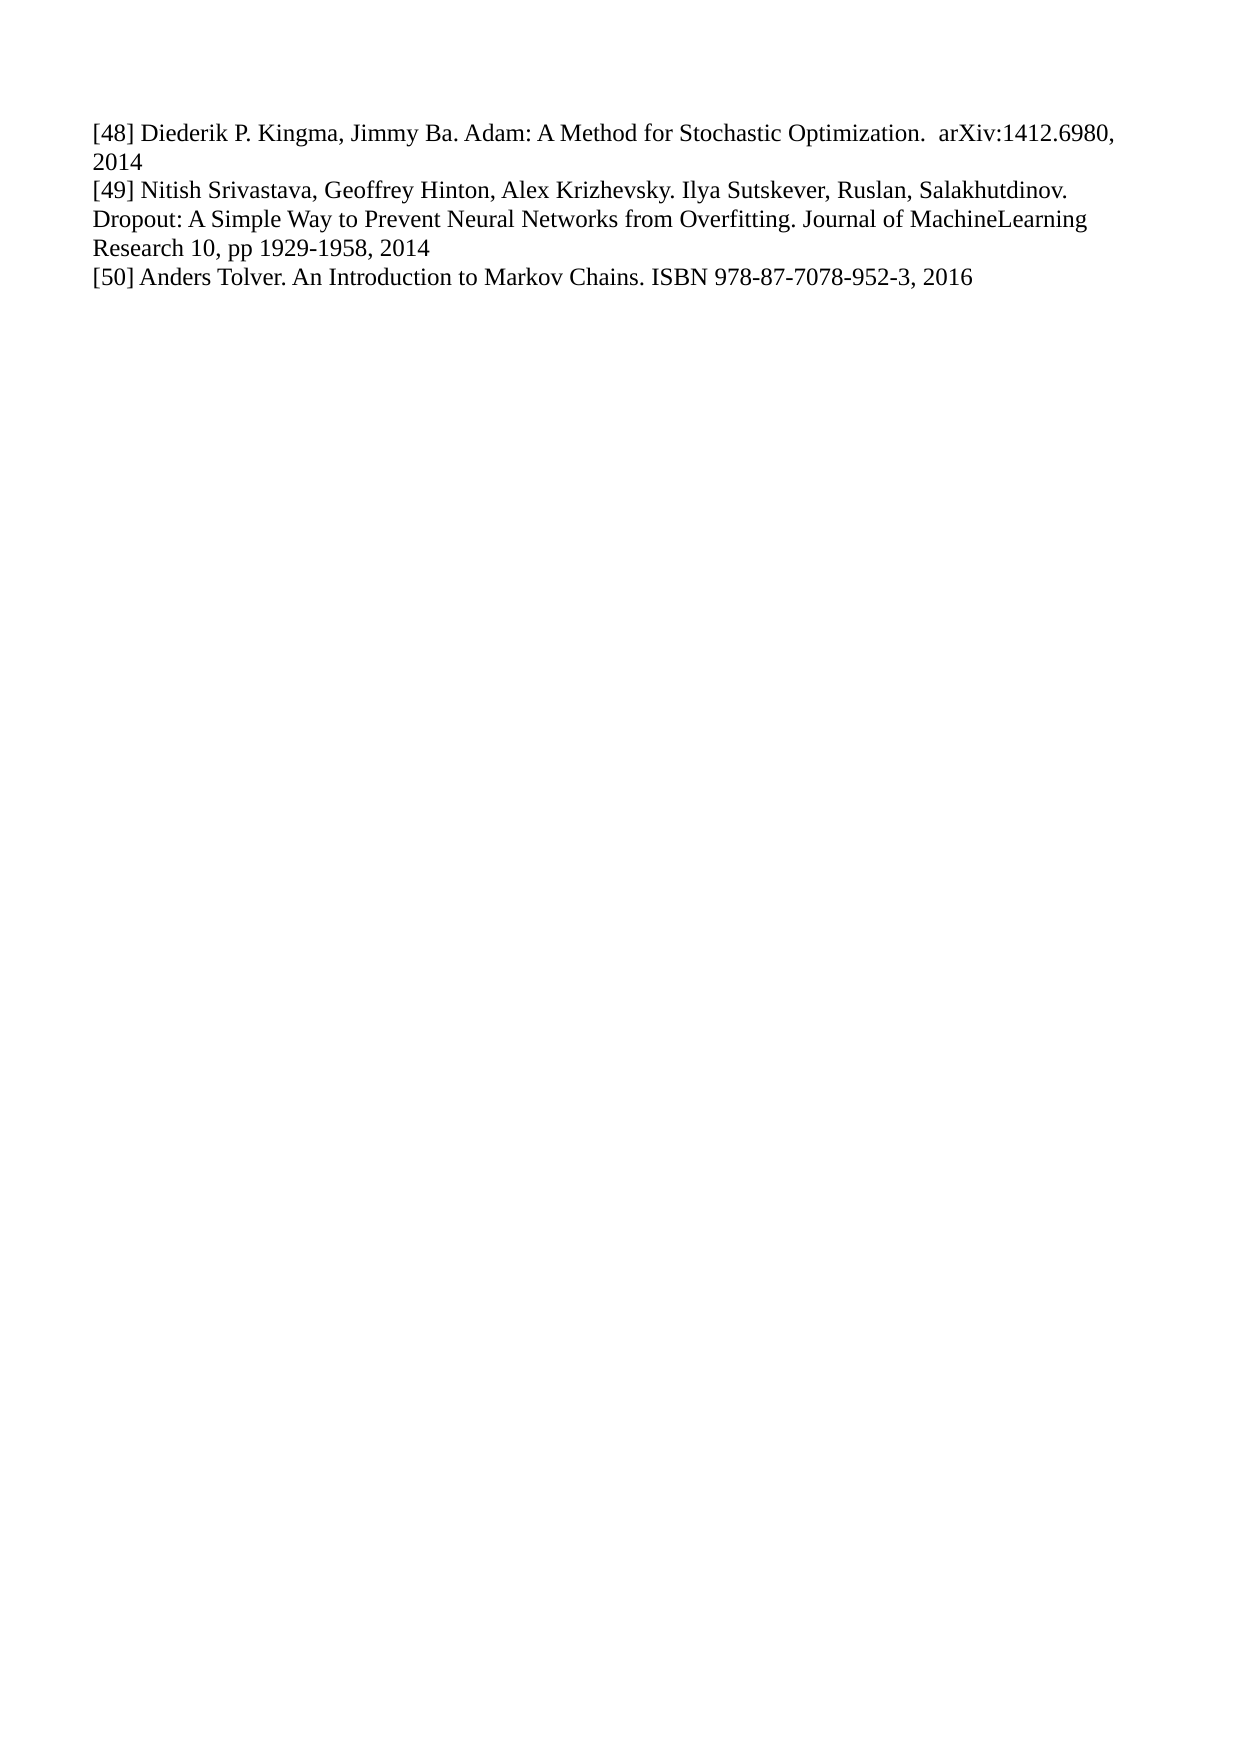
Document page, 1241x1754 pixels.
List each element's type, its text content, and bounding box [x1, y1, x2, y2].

text [49] Nitish Srivastava, Geoffrey Hinton, Alex Krizhevsky. Ilya Sutskever, Ruslan, Salakhutdinov. Dropout: A Simple Way to Prevent Neural Networks from Overfitting. Journal of MachineLearning Research 10, pp 1929-1958, 2014 [92, 176, 1160, 262]
text [48] Diederik P. Kingma, Jimmy Ba. Adam: A Method for Stochastic Optimization. arXiv:1412.6980, 2014 [92, 118, 1160, 176]
text [50] Anders Tolver. An Introduction to Markov Chains. ISBN 978-87-7078-952-3, 2016 [92, 262, 1160, 291]
